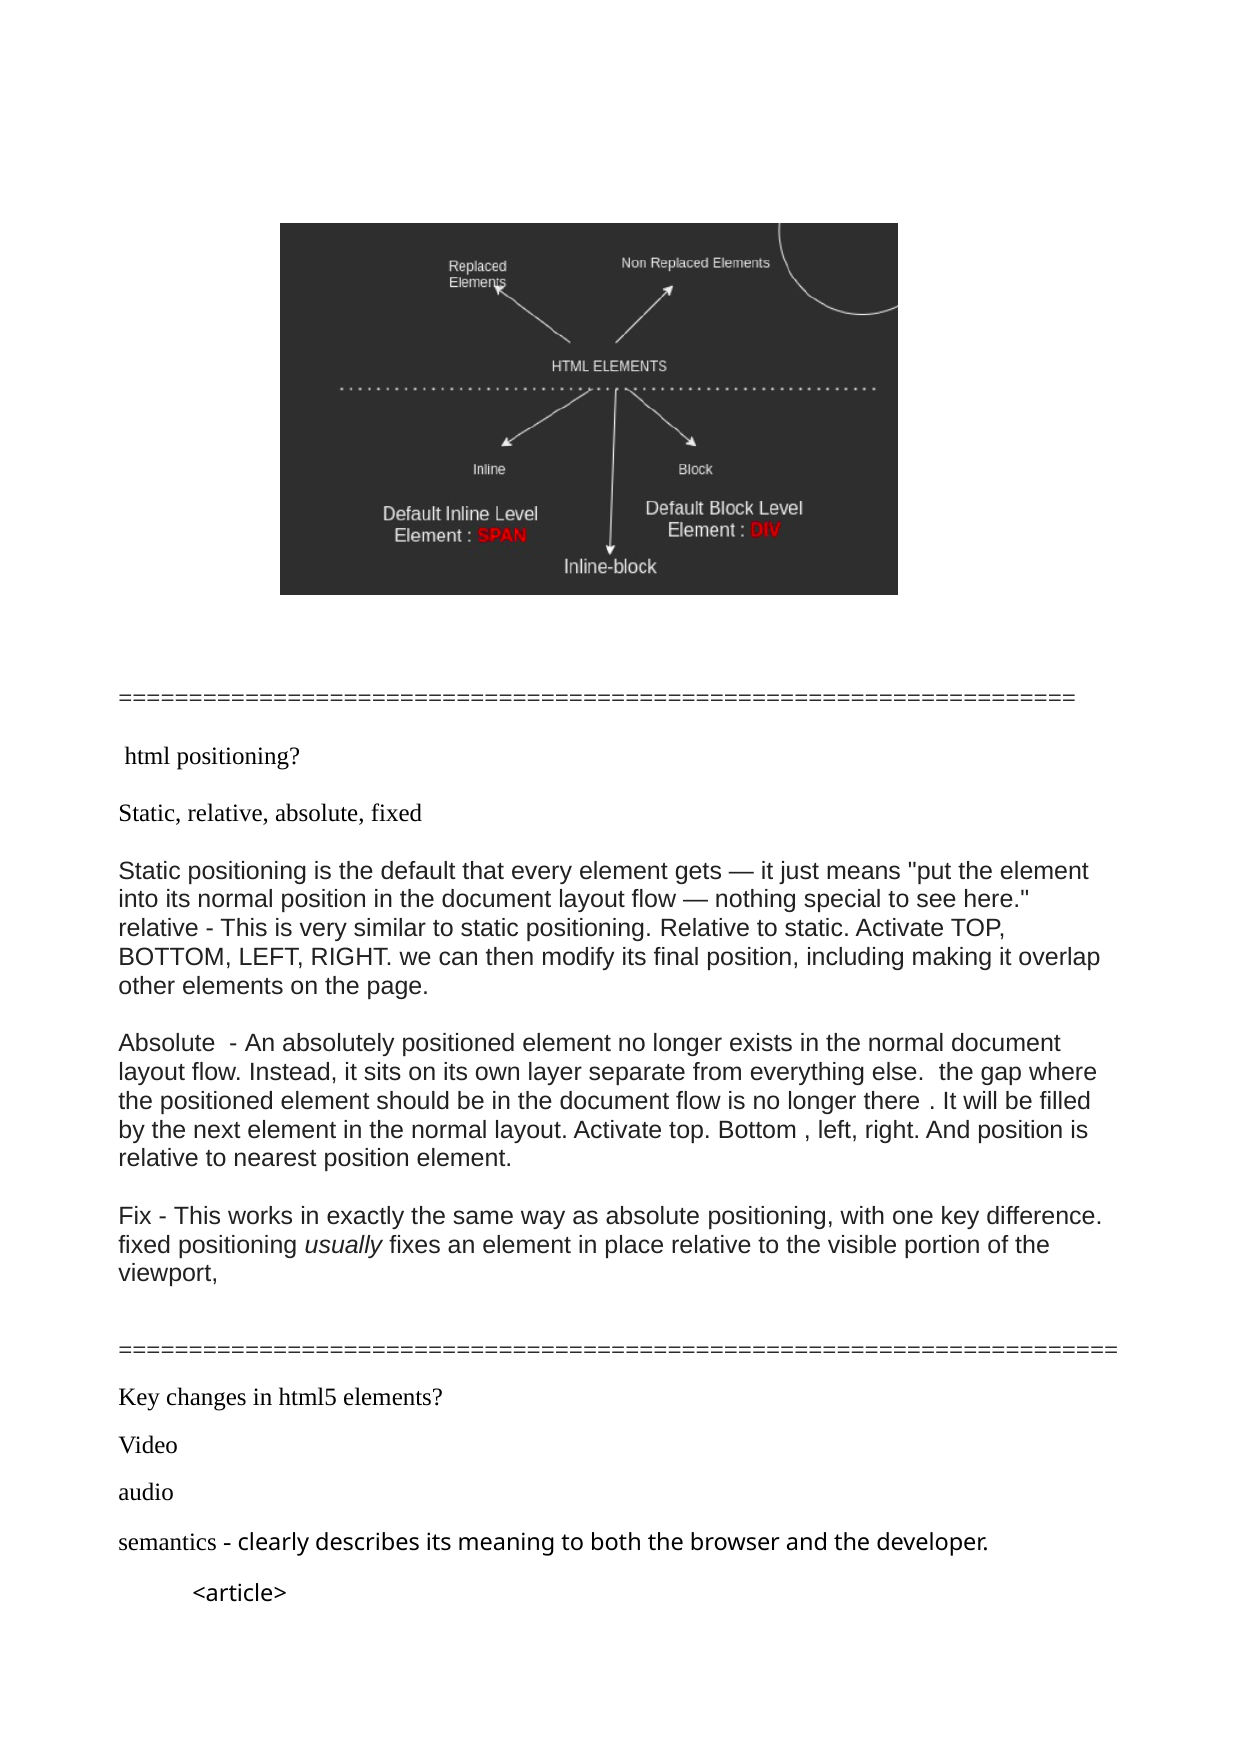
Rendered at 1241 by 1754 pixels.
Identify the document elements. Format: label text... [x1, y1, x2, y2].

text Absolute - An absolutely positioned element no longer exists in the normal document layout flow. Instead, it sits on its own layer separate from everything else. the gap where the positioned element should be in the document flow is no longer there . It will be filled by the next element in the normal layout. Activate top. Bottom , left, right. And position is relative to nearest position element. [118, 1028, 1122, 1172]
text html positioning? [118, 741, 1122, 769]
text Key changes in html5 elements? [118, 1382, 1122, 1411]
picture [280, 223, 898, 595]
text relative - This is very similar to static positioning. Relative to static. Activate TOP, BOTTOM, LEFT, RIGHT. we can then modify its final position, including making it overlap other elements on the page. [118, 913, 1122, 999]
text Video [118, 1430, 1122, 1459]
text ======================================================================= [118, 1335, 1122, 1363]
text <article> [118, 1576, 1122, 1608]
text semantics - clearly describes its meaning to both the browser and the developer. [118, 1525, 1122, 1557]
text Fix - This works in exactly the same way as absolute positioning, with one key difference. fixed positioning usually fixes an element in place relative to the visible portion of the viewport, [118, 1201, 1122, 1287]
text Static positioning is the default that every element gets — it just means "put the element into its normal position in the document layout flow — nothing special to see here." [118, 856, 1122, 913]
text ==================================================================== [118, 683, 1122, 712]
text audio [118, 1477, 1122, 1506]
text Static, relative, absolute, fixed [118, 798, 1122, 827]
